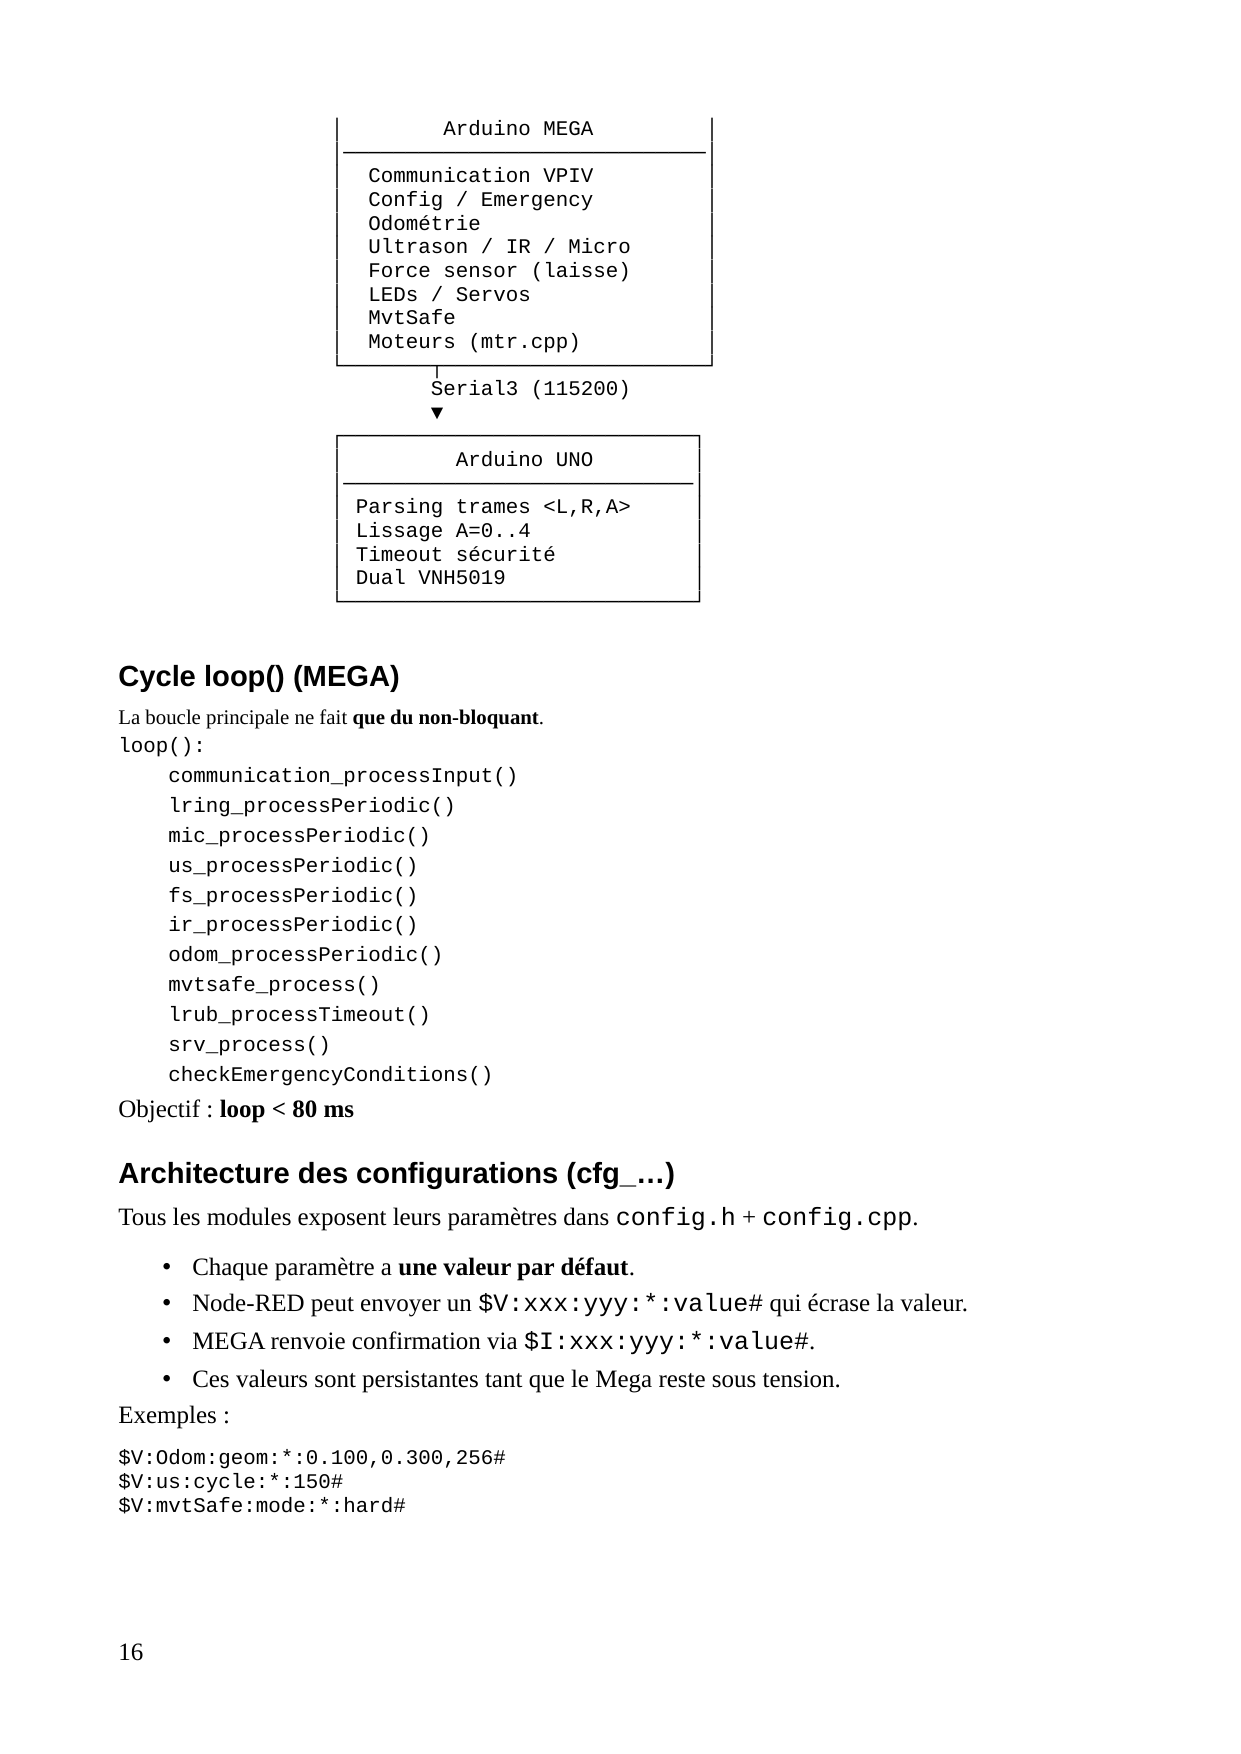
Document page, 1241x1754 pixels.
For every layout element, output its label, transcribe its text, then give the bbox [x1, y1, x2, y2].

text │────────────────────────────│ [118, 473, 336, 496]
text │ Communication VPIV │ [118, 165, 1152, 189]
text $V:mvtSafe:mode:*:hard# [118, 1495, 1152, 1518]
text │ Moteurs (mtr.cpp) │ [337, 331, 711, 354]
text ┌────────────────────────────┐ [118, 426, 1152, 449]
subtitle Architecture des configurations (cfg_…) [118, 1156, 1152, 1189]
text fs_processPeriodic() [118, 884, 1152, 908]
text mic_processPeriodic() [118, 825, 1152, 848]
text │ LEDs / Servos │ [712, 284, 1152, 307]
text us_processPeriodic() [118, 855, 1152, 878]
text │ Odométrie │ [712, 213, 1152, 236]
text Exemples : [118, 1400, 1152, 1428]
text │ Timeout sécurité │ [700, 544, 1152, 567]
text communication_processInput() [118, 765, 1152, 789]
text │─────────────────────────────│ [712, 142, 1152, 165]
text │ Moteurs (mtr.cpp) │ [712, 331, 1152, 354]
text srv_process() [118, 1034, 1152, 1058]
text │ Lissage A=0..4 │ [118, 520, 1152, 544]
list MEGA renvoie confirmation via $I:xxx:yyy:*:value#. [162, 1326, 1152, 1357]
text $V:Odom:geom:*:0.100,0.300,256# [118, 1447, 1152, 1471]
text Serial3 (115200) [118, 378, 1152, 402]
subtitle Cycle loop() (MEGA) [118, 659, 1152, 692]
text La boucle principale ne fait que du non-bloquant. [118, 705, 1152, 729]
text │ Parsing trames <L,R,A> │ [118, 496, 1152, 520]
text $V:us:cycle:*:150# [118, 1471, 1152, 1495]
text │ Ultrason / IR / Micro │ [118, 236, 1152, 260]
text │ Timeout sécurité │ [118, 544, 336, 567]
text loop(): [118, 735, 1152, 759]
text ir_processPeriodic() [118, 914, 1152, 938]
text │ Config / Emergency │ [118, 189, 1152, 213]
text │─────────────────────────────│ [337, 142, 711, 165]
list Ces valeurs sont persistantes tant que le Mega reste sous tension. [162, 1364, 1152, 1393]
text │ Dual VNH5019 │ [118, 567, 1152, 591]
text │ Arduino MEGA │ [118, 118, 1152, 142]
text │────────────────────────────│ [700, 473, 1152, 496]
text Objectif : loop < 80 ms [118, 1094, 1152, 1123]
text │ LEDs / Servos │ [118, 284, 336, 307]
text lring_processPeriodic() [118, 795, 1152, 818]
text └───────┬─────────────────────┘ [118, 354, 1152, 378]
text │ Force sensor (laisse) │ [118, 260, 1152, 284]
text │────────────────────────────│ [337, 473, 699, 496]
text Tous les modules exposent leurs paramètres dans config.h + config.cpp. [118, 1202, 1152, 1233]
list Chaque paramètre a une valeur par défaut. [162, 1252, 1152, 1281]
text mvtsafe_process() [118, 974, 1152, 998]
text │ Odométrie │ [118, 213, 336, 236]
text │ Odométrie │ [337, 213, 711, 236]
text checkEmergencyConditions() [118, 1064, 1152, 1088]
text │ Arduino UNO │ [118, 449, 1152, 473]
text │ MvtSafe │ [118, 307, 1152, 331]
text │ Moteurs (mtr.cpp) │ [118, 331, 336, 354]
text odom_processPeriodic() [118, 944, 1152, 968]
list Node-RED peut envoyer un $V:xxx:yyy:*:value# qui écrase la valeur. [162, 1288, 1152, 1319]
text ▼ [118, 402, 1152, 426]
text │ Timeout sécurité │ [337, 544, 699, 567]
text │─────────────────────────────│ [118, 142, 336, 165]
text └────────────────────────────┘ [118, 591, 1152, 615]
text lrub_processTimeout() [118, 1004, 1152, 1028]
text │ LEDs / Servos │ [337, 284, 711, 307]
